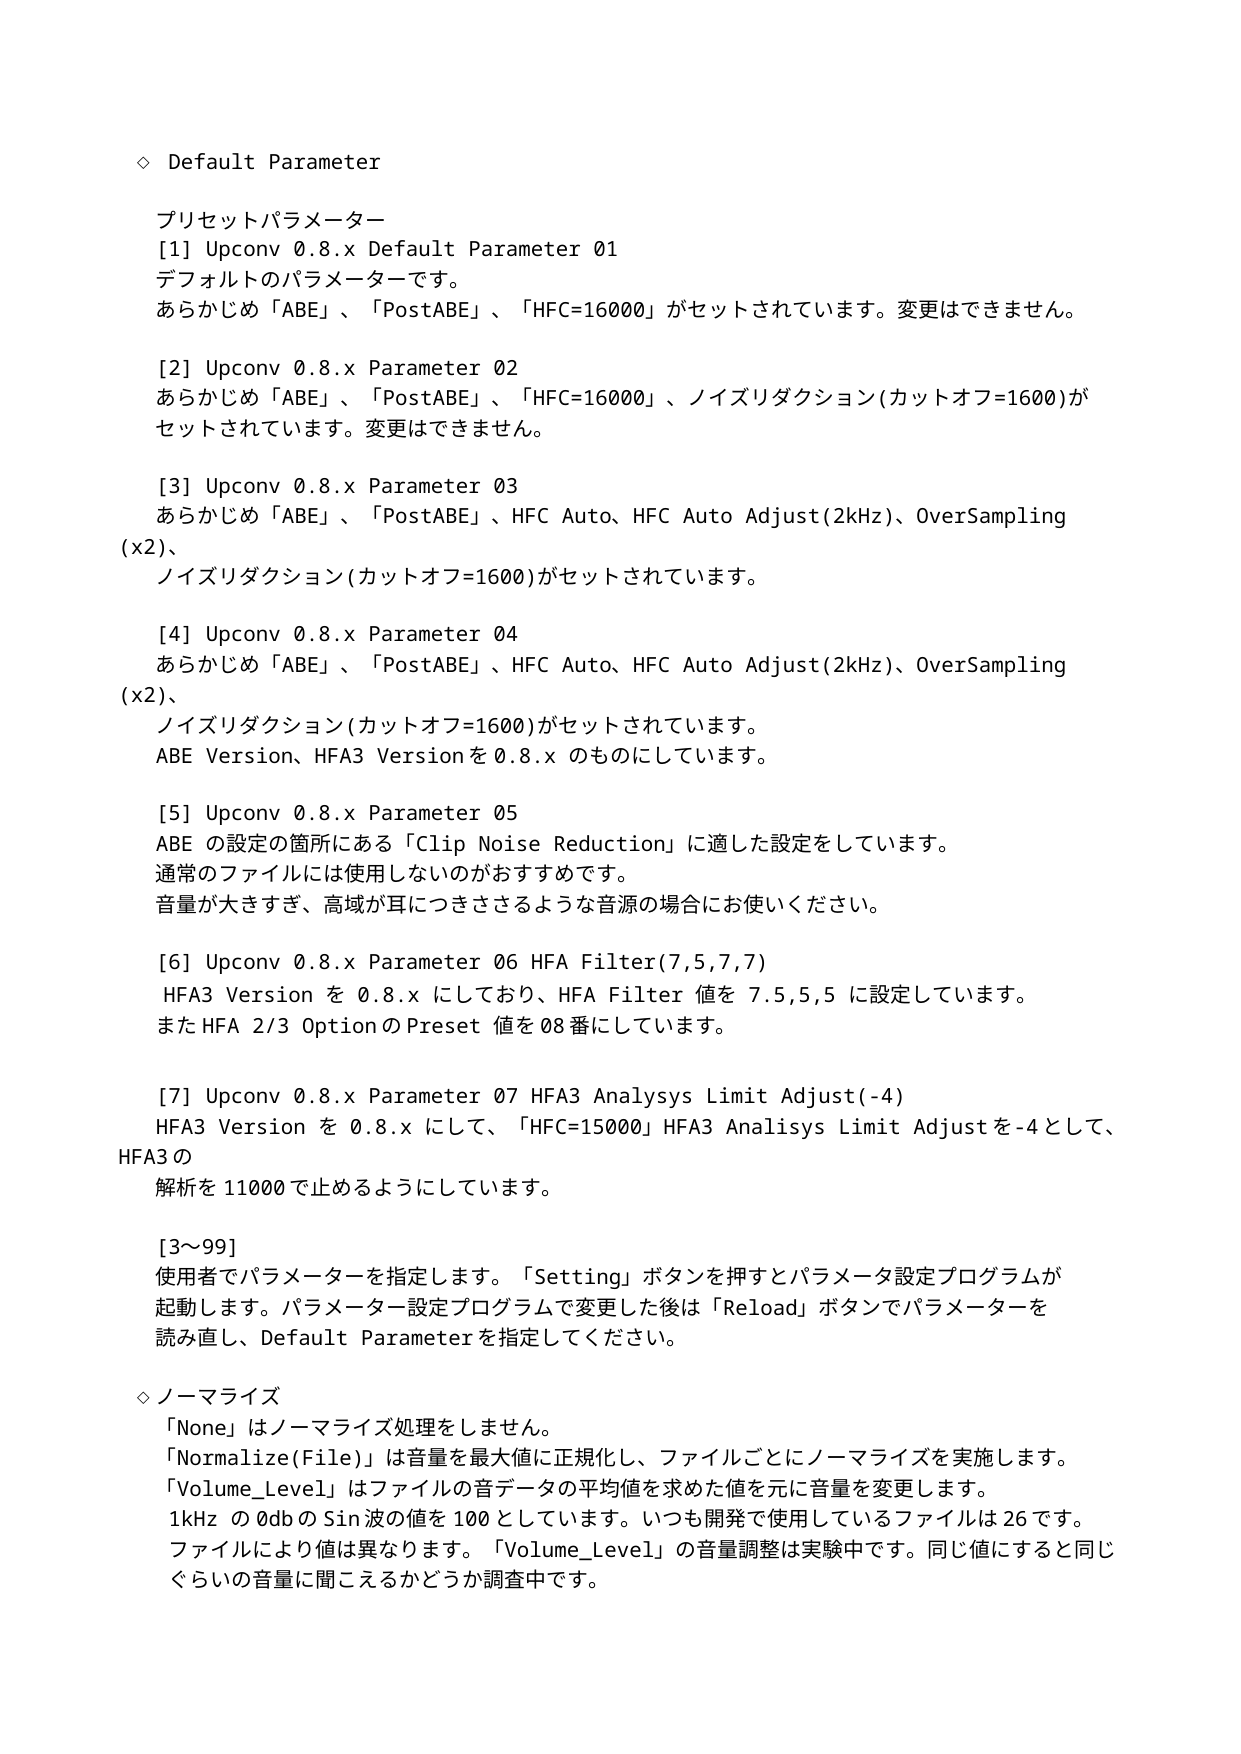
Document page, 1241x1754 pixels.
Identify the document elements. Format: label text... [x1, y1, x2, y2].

text セットされています。変更はできません。 [118, 411, 1122, 442]
text [1] Upconv 0.8.x Default Parameter 01 デフォルトのパラメーターです。 あらかじめ「ABE」、「PostABE」、「HFC=16000」がセットされています。変更はできません。 [118, 234, 1122, 324]
text 通常のファイルには使用しないのがおすすめです。 音量が大きすぎ、高域が耳につきささるような音源の場合にお使いください。 [118, 857, 1122, 947]
text [7] Upconv 0.8.x Parameter 07 HFA3 Analysys Limit Adjust(-4) HFA3 Version を 0.8.x にして、「HFC=15000」HFA3 Analisys Limit Adjustを-4として、HFA3の [118, 1052, 1122, 1171]
text ぐらいの音量に聞こえるかどうか調査中です。 [118, 1563, 1122, 1594]
text [6] Upconv 0.8.x Parameter 06 HFA Filter(7,5,7,7) [118, 947, 1122, 976]
text 解析を11000で止めるようにしています。 [118, 1171, 1122, 1201]
text プリセットパラメーター [118, 204, 1122, 234]
text ファイルにより値は異なります。「Volume_Level」の音量調整は実験中です。同じ値にすると同じ [118, 1533, 1122, 1563]
text 起動します。パラメーター設定プログラムで変更した後は「Reload」ボタンでパラメーターを [118, 1291, 1122, 1321]
text ◇ノーマライズ [118, 1380, 1122, 1411]
text [3] Upconv 0.8.x Parameter 03 [118, 471, 1122, 499]
text ノイズリダクション(カットオフ=1600)がセットされています。 ABE Version、HFA3 Versionを0.8.x のものにしています。 [118, 709, 1122, 770]
text 1kHz の0dbのSin波の値を100としています。いつも開発で使用しているファイルは26です。 [118, 1502, 1122, 1533]
text [2] Upconv 0.8.x Parameter 02 あらかじめ「ABE」、「PostABE」、「HFC=16000」、ノイズリダクション(カットオフ=1600)が [118, 352, 1122, 411]
text HFA3 Version を 0.8.x にしており、HFA Filter 値を 7.5,5,5 に設定しています。 またHFA 2/3 OptionのPreset 値を08番にしています。 [118, 976, 1122, 1040]
text [3～99] 使用者でパラメーターを指定します。「Setting」ボタンを押すとパラメータ設定プログラムが [118, 1230, 1122, 1291]
text ノイズリダクション(カットオフ=1600)がセットされています。 [118, 560, 1122, 619]
text 「None」はノーマライズ処理をしません。 「Normalize(File)」は音量を最大値に正規化し、ファイルごとにノーマライズを実施します。 [118, 1411, 1122, 1472]
text [5] Upconv 0.8.x Parameter 05 ABE の設定の箇所にある「Clip Noise Reduction」に適した設定をしています。 [118, 798, 1122, 857]
text [4] Upconv 0.8.x Parameter 04 あらかじめ「ABE」、「PostABE」、HFC Auto、HFC Auto Adjust(2kHz)、OverSampling (x2)、 [118, 619, 1122, 709]
text 読み直し、Default Parameterを指定してください。 [118, 1321, 1122, 1352]
text ◇ Default Parameter [118, 147, 1122, 175]
text 「Volume_Level」はファイルの音データの平均値を求めた値を元に音量を変更します。 [118, 1472, 1122, 1502]
text あらかじめ「ABE」、「PostABE」、HFC Auto、HFC Auto Adjust(2kHz)、OverSampling (x2)、 [118, 499, 1122, 560]
